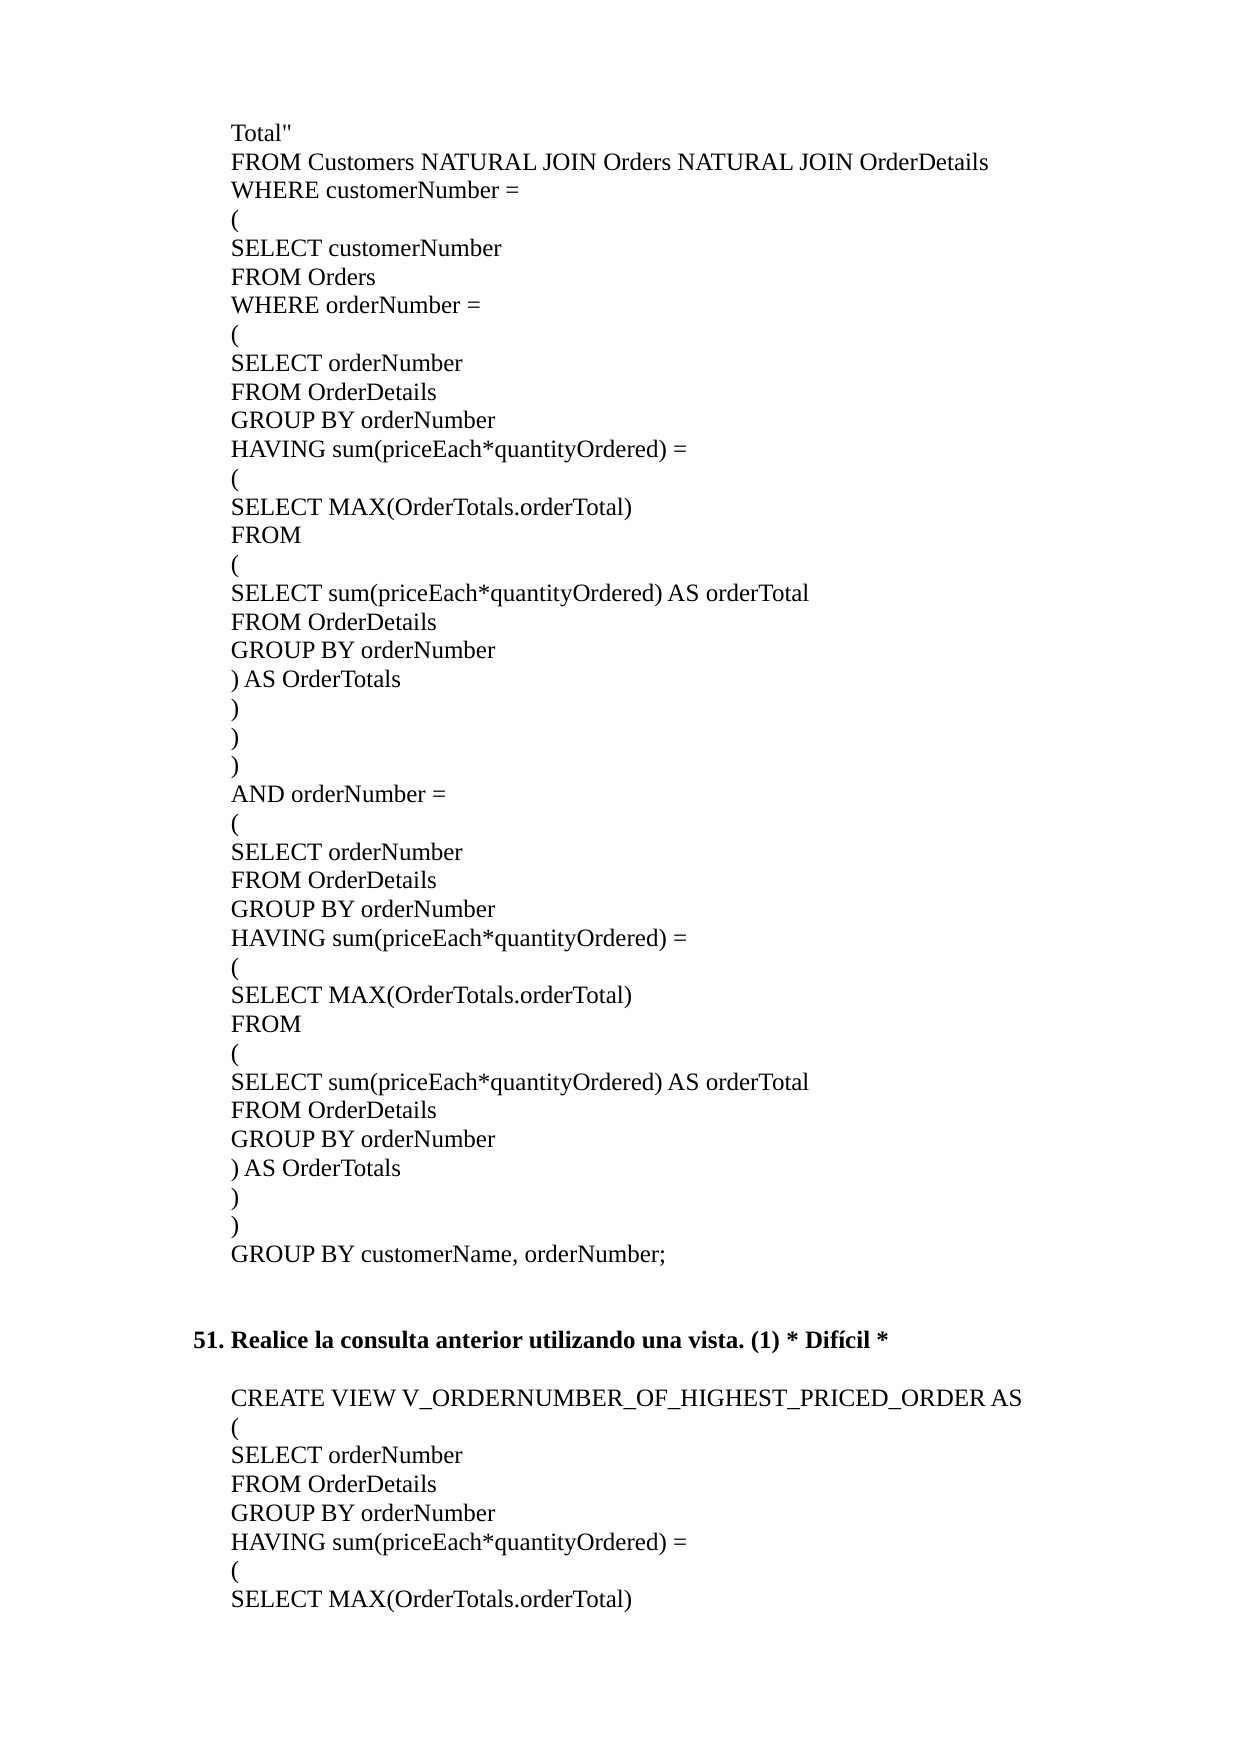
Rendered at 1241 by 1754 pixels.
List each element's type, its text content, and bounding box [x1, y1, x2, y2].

list ( [193, 463, 1122, 492]
list ( [193, 808, 1122, 837]
list SELECT customerNumber [193, 233, 1122, 262]
list SELECT MAX(OrderTotals.orderTotal) [193, 1584, 1122, 1613]
list ( [193, 1412, 1122, 1441]
list FROM OrderDetails [193, 607, 1122, 636]
list ( [193, 204, 1122, 233]
list GROUP BY customerName, orderNumber; [193, 1239, 1122, 1268]
list ) AS OrderTotals [193, 1153, 1122, 1182]
list FROM [193, 1009, 1122, 1038]
list GROUP BY orderNumber [193, 894, 1122, 923]
list SELECT orderNumber [193, 837, 1122, 866]
list ( [193, 1038, 1122, 1067]
list HAVING sum(priceEach*quantityOrdered) = [193, 434, 1122, 463]
list FROM Orders [193, 262, 1122, 291]
list ) [193, 1211, 1122, 1239]
list ( [193, 549, 1122, 578]
list FROM OrderDetails [193, 866, 1122, 894]
list SELECT sum(priceEach*quantityOrdered) AS orderTotal [193, 1067, 1122, 1096]
list ) [193, 1182, 1122, 1211]
list Realice la consulta anterior utilizando una vista. (1) * Difícil * [193, 1326, 1122, 1354]
list ) [193, 751, 1122, 779]
list FROM OrderDetails [193, 377, 1122, 406]
list ( [193, 952, 1122, 981]
list ( [193, 1556, 1122, 1584]
list GROUP BY orderNumber [193, 1124, 1122, 1153]
list ) [193, 722, 1122, 751]
list CREATE VIEW V_ORDERNUMBER_OF_HIGHEST_PRICED_ORDER AS [193, 1383, 1122, 1412]
list ) [193, 693, 1122, 722]
list FROM OrderDetails [193, 1096, 1122, 1124]
list SELECT MAX(OrderTotals.orderTotal) [193, 492, 1122, 521]
list ) AS OrderTotals [193, 664, 1122, 693]
list Total" [193, 118, 1122, 147]
list WHERE orderNumber = [193, 291, 1122, 319]
list GROUP BY orderNumber [193, 406, 1122, 434]
list FROM OrderDetails [193, 1469, 1122, 1498]
list GROUP BY orderNumber [193, 1498, 1122, 1527]
list HAVING sum(priceEach*quantityOrdered) = [193, 1527, 1122, 1556]
list WHERE customerNumber = [193, 176, 1122, 204]
list SELECT MAX(OrderTotals.orderTotal) [193, 981, 1122, 1009]
list AND orderNumber = [193, 779, 1122, 808]
list GROUP BY orderNumber [193, 636, 1122, 664]
list SELECT orderNumber [193, 348, 1122, 377]
list ( [193, 319, 1122, 348]
list HAVING sum(priceEach*quantityOrdered) = [193, 923, 1122, 952]
list SELECT sum(priceEach*quantityOrdered) AS orderTotal [193, 578, 1122, 607]
list SELECT orderNumber [193, 1441, 1122, 1469]
list FROM Customers NATURAL JOIN Orders NATURAL JOIN OrderDetails [193, 147, 1122, 176]
list FROM [193, 521, 1122, 549]
